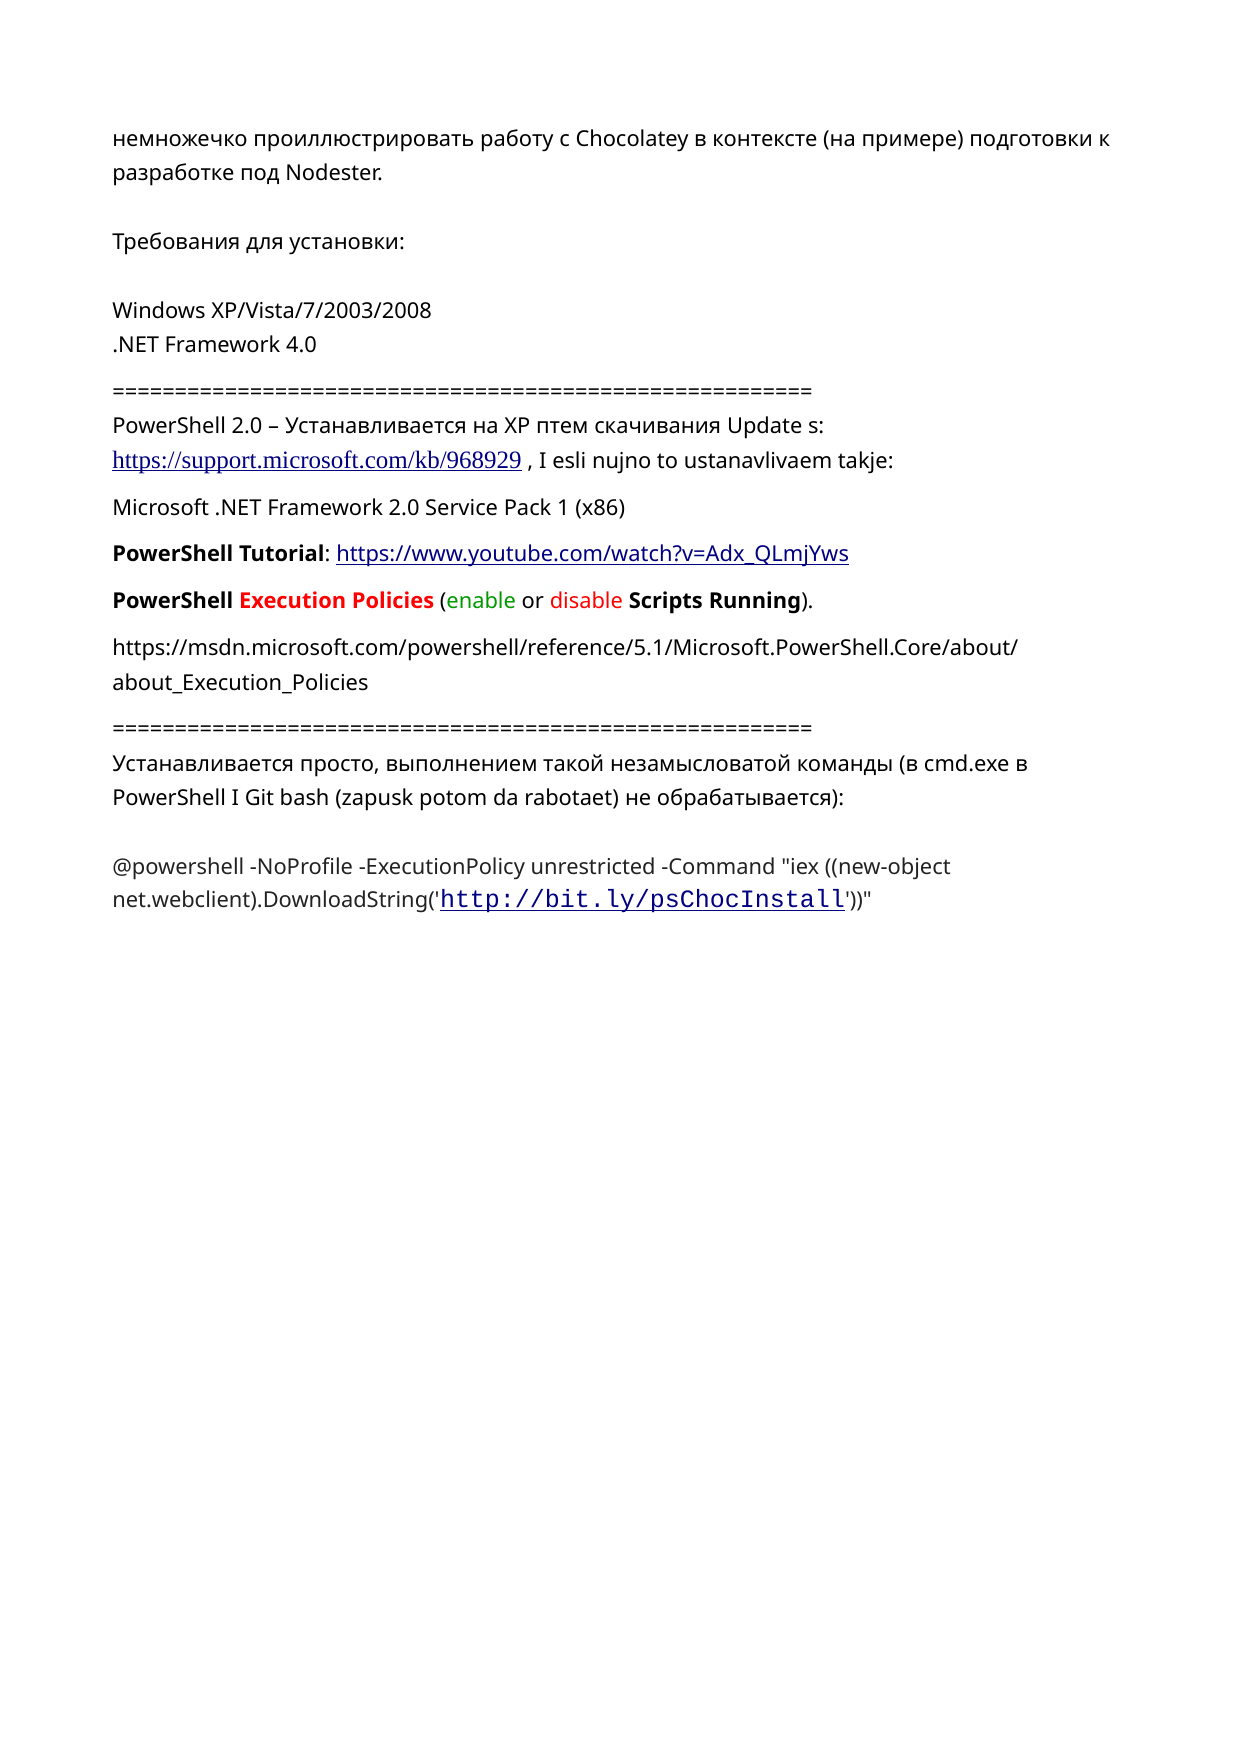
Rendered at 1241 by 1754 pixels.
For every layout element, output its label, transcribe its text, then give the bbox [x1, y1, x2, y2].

text PowerShell Execution Policies (enable or disable Scripts Running). [112, 581, 1122, 615]
text Microsoft .NET Framework 2.0 Service Pack 1 (x86) [112, 487, 1122, 521]
text ======================================================== PowerShell 2.0 – Устанавливается на ХР птем скачивания Update s: https://support.microsoft.com/kb/968929 , I esli nujno to ustanavlivaem takje: [112, 371, 1122, 474]
text PowerShell Tutorial: https://www.youtube.com/watch?v=Adx_QLmjYws [112, 534, 1122, 568]
text ======================================================== Устанавливается просто, выполнением такой незамысловатой команды (в cmd.exe в PowerShell I Git bash (zapusk potom da rabotaet) не обрабатывается): @powershell -NoProfile -ExecutionPolicy unrestricted -Command "iex ((new-object net.webclient).DownloadString('http://bit.ly/psChocInstall'))" [112, 709, 1122, 915]
text немножечко проиллюстрировать работу с Chocolatey в контексте (на примере) подготовки к разработке под Nodester. Требования для установки: Windows XP/Vista/7/2003/2008 .NET Framework 4.0 [112, 118, 1122, 359]
text https://msdn.microsoft.com/powershell/reference/5.1/Microsoft.PowerShell.Core/about/about_Execution_Policies [112, 627, 1122, 696]
